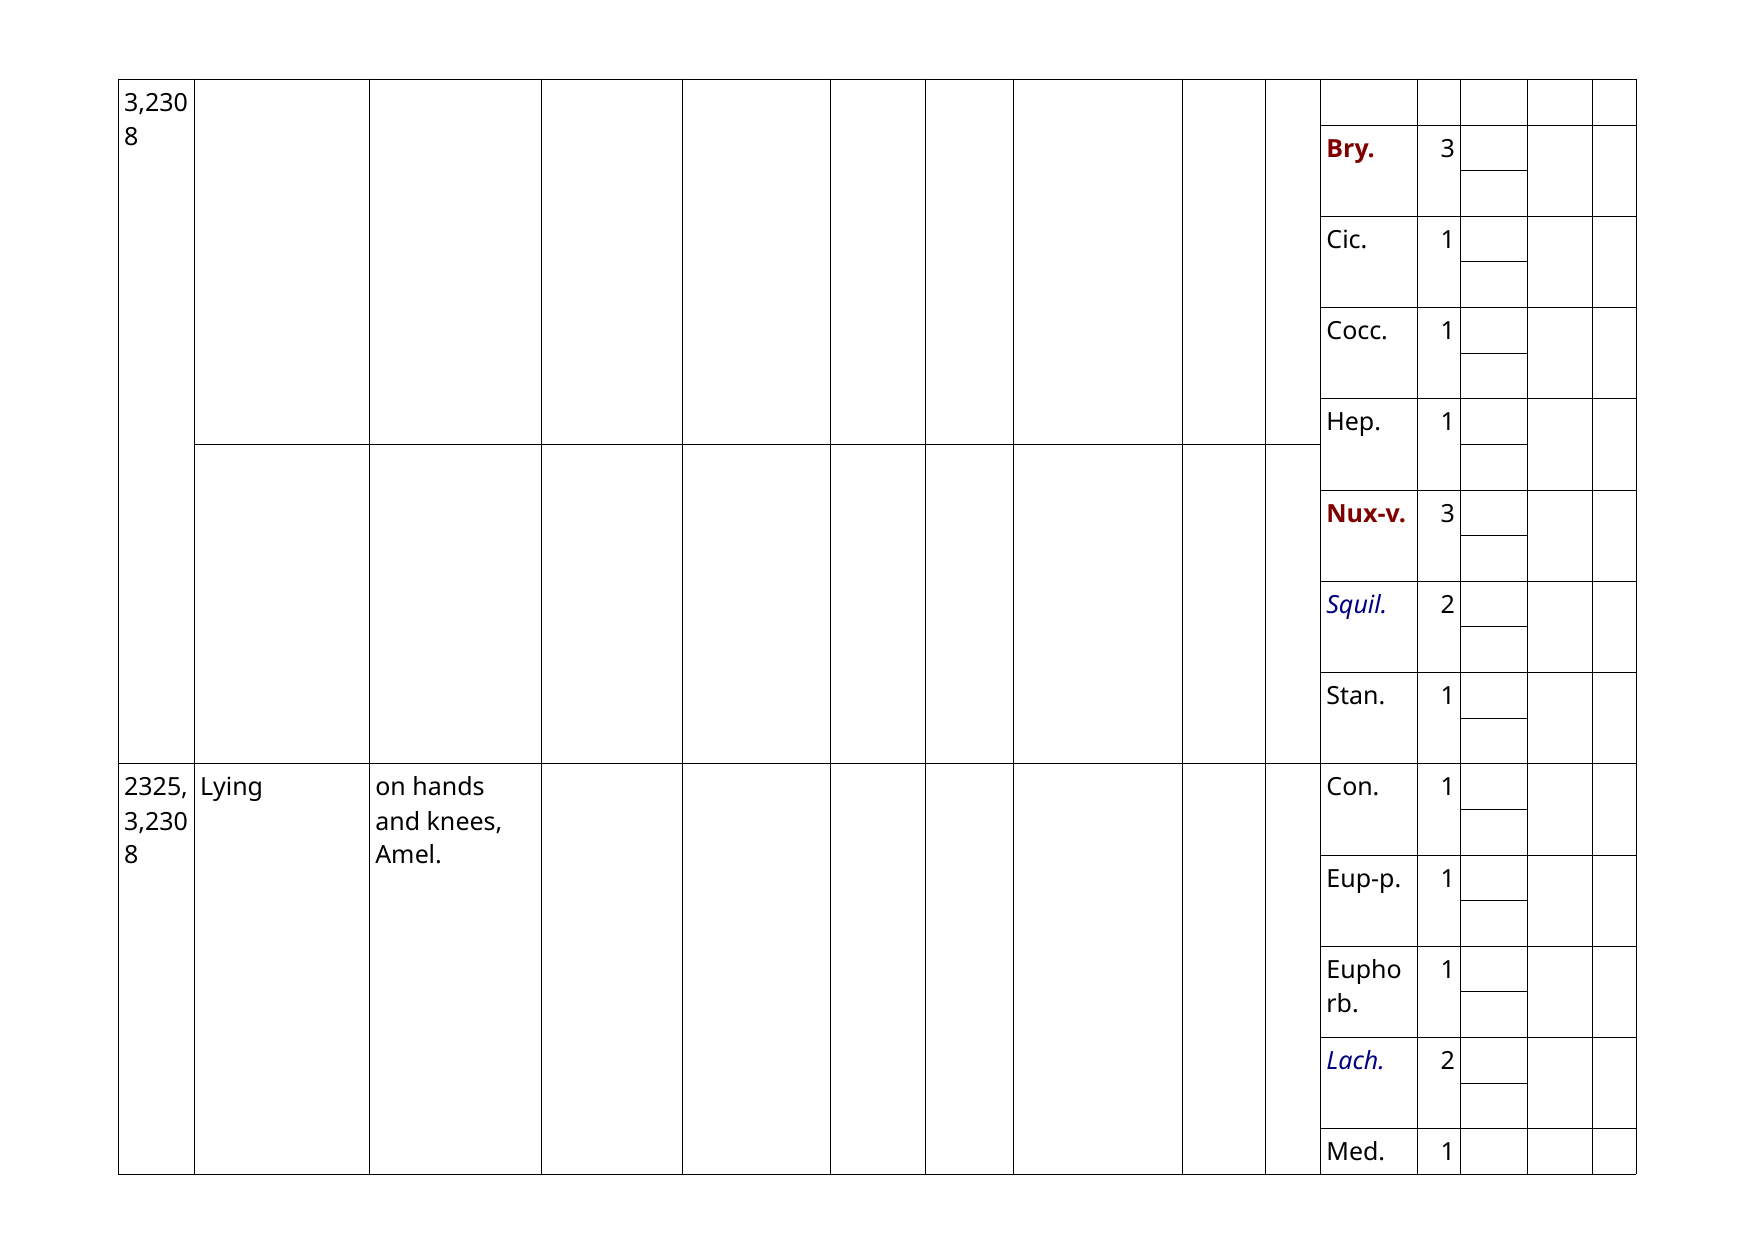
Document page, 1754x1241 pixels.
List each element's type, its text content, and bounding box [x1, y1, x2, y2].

table_cell [1461, 491, 1527, 535]
table_cell [542, 445, 682, 763]
table_cell Euphorb. [1321, 947, 1417, 1037]
table_cell [1461, 445, 1527, 489]
table_cell [1461, 856, 1527, 900]
table_cell [195, 80, 369, 444]
table_cell [1593, 1038, 1636, 1128]
table_cell Hep. [1321, 399, 1417, 489]
table_cell [1014, 80, 1182, 444]
table_cell Lach. [1321, 1038, 1417, 1128]
table_cell [1528, 308, 1592, 398]
table_cell [683, 764, 830, 1174]
table_cell [1528, 491, 1592, 581]
table_cell [1461, 354, 1527, 398]
table_cell Bry. [1321, 126, 1417, 216]
table_cell 1 [1418, 764, 1460, 854]
table_cell 1 [1418, 399, 1460, 489]
table_cell 1 [1418, 947, 1460, 1037]
table_cell [1528, 126, 1592, 216]
table_cell [1528, 947, 1592, 1037]
table_cell 3 [1418, 126, 1460, 216]
table_cell [1528, 1038, 1592, 1128]
table_cell [1593, 399, 1636, 489]
table_cell [1593, 126, 1636, 216]
table_cell [1528, 673, 1592, 763]
table_cell [1593, 1129, 1636, 1174]
table_cell [1593, 491, 1636, 581]
table_cell [1593, 764, 1636, 854]
table_cell [683, 80, 830, 444]
table_cell [1266, 764, 1320, 1174]
table_cell [1461, 719, 1527, 763]
table_cell [831, 445, 925, 763]
table_cell [1461, 810, 1527, 854]
table_cell [1461, 308, 1527, 353]
table_cell Lying [195, 764, 369, 1174]
table_cell [1461, 1084, 1527, 1128]
table_cell [1528, 80, 1592, 124]
table_cell 1 [1418, 308, 1460, 398]
table_cell [1461, 171, 1527, 216]
table_cell [683, 445, 830, 763]
table_cell [1014, 764, 1182, 1174]
table_cell [1593, 673, 1636, 763]
table_cell 3,2308 [119, 80, 194, 763]
table_cell 1 [1418, 856, 1460, 946]
table_cell Cic. [1321, 217, 1417, 307]
table_cell [1461, 262, 1527, 307]
table_cell Cocc. [1321, 308, 1417, 398]
table_cell [1528, 764, 1592, 854]
table_cell Nux-v. [1321, 491, 1417, 581]
table_cell 1 [1418, 1129, 1460, 1174]
table_cell [1528, 856, 1592, 946]
table_cell [1461, 627, 1527, 672]
table_cell [1528, 582, 1592, 672]
table_cell [1266, 80, 1320, 444]
table_cell Squil. [1321, 582, 1417, 672]
table_cell [1461, 1038, 1527, 1083]
table_cell on hands and knees, Amel. [370, 764, 541, 1174]
table_cell [1528, 217, 1592, 307]
table_cell [926, 445, 1013, 763]
table_cell [1014, 445, 1182, 763]
table_cell [831, 764, 925, 1174]
table_cell 2 [1418, 582, 1460, 672]
table_cell [1461, 217, 1527, 261]
table_cell [1593, 856, 1636, 946]
table_cell [1461, 764, 1527, 809]
table_cell 1 [1418, 217, 1460, 307]
table_cell [1461, 536, 1527, 581]
table_cell [1461, 80, 1527, 124]
table_cell [1528, 1129, 1592, 1174]
table_cell [195, 445, 369, 763]
table_cell [1461, 1129, 1527, 1174]
table_cell [370, 80, 541, 444]
table_cell [926, 80, 1013, 444]
table_cell [1528, 399, 1592, 489]
table_cell [1461, 399, 1527, 444]
table_cell [1418, 80, 1460, 124]
table_cell 2 [1418, 1038, 1460, 1128]
table_cell [1183, 80, 1265, 444]
table_cell Med. [1321, 1129, 1417, 1174]
table_cell [1593, 80, 1636, 124]
table_cell 1 [1418, 673, 1460, 763]
table_cell [1461, 947, 1527, 991]
table_cell [1461, 582, 1527, 626]
table_cell [1461, 126, 1527, 170]
table_cell Stan. [1321, 673, 1417, 763]
table_cell 2325,3,2308 [119, 764, 194, 1174]
table_cell [542, 764, 682, 1174]
table_cell [1183, 445, 1265, 763]
table_cell [1461, 901, 1527, 946]
table_cell [1593, 947, 1636, 1037]
table_cell [1461, 992, 1527, 1037]
table_cell [1461, 673, 1527, 718]
table_cell [926, 764, 1013, 1174]
table_cell 3 [1418, 491, 1460, 581]
table_cell Con. [1321, 764, 1417, 854]
table_cell [1593, 217, 1636, 307]
table_cell [1321, 80, 1417, 124]
table_cell [831, 80, 925, 444]
table_cell [1266, 445, 1320, 763]
table_cell [1183, 764, 1265, 1174]
table_cell [1593, 308, 1636, 398]
table_cell [542, 80, 682, 444]
table_cell [370, 445, 541, 763]
table_cell Eup-p. [1321, 856, 1417, 946]
table_cell [1593, 582, 1636, 672]
